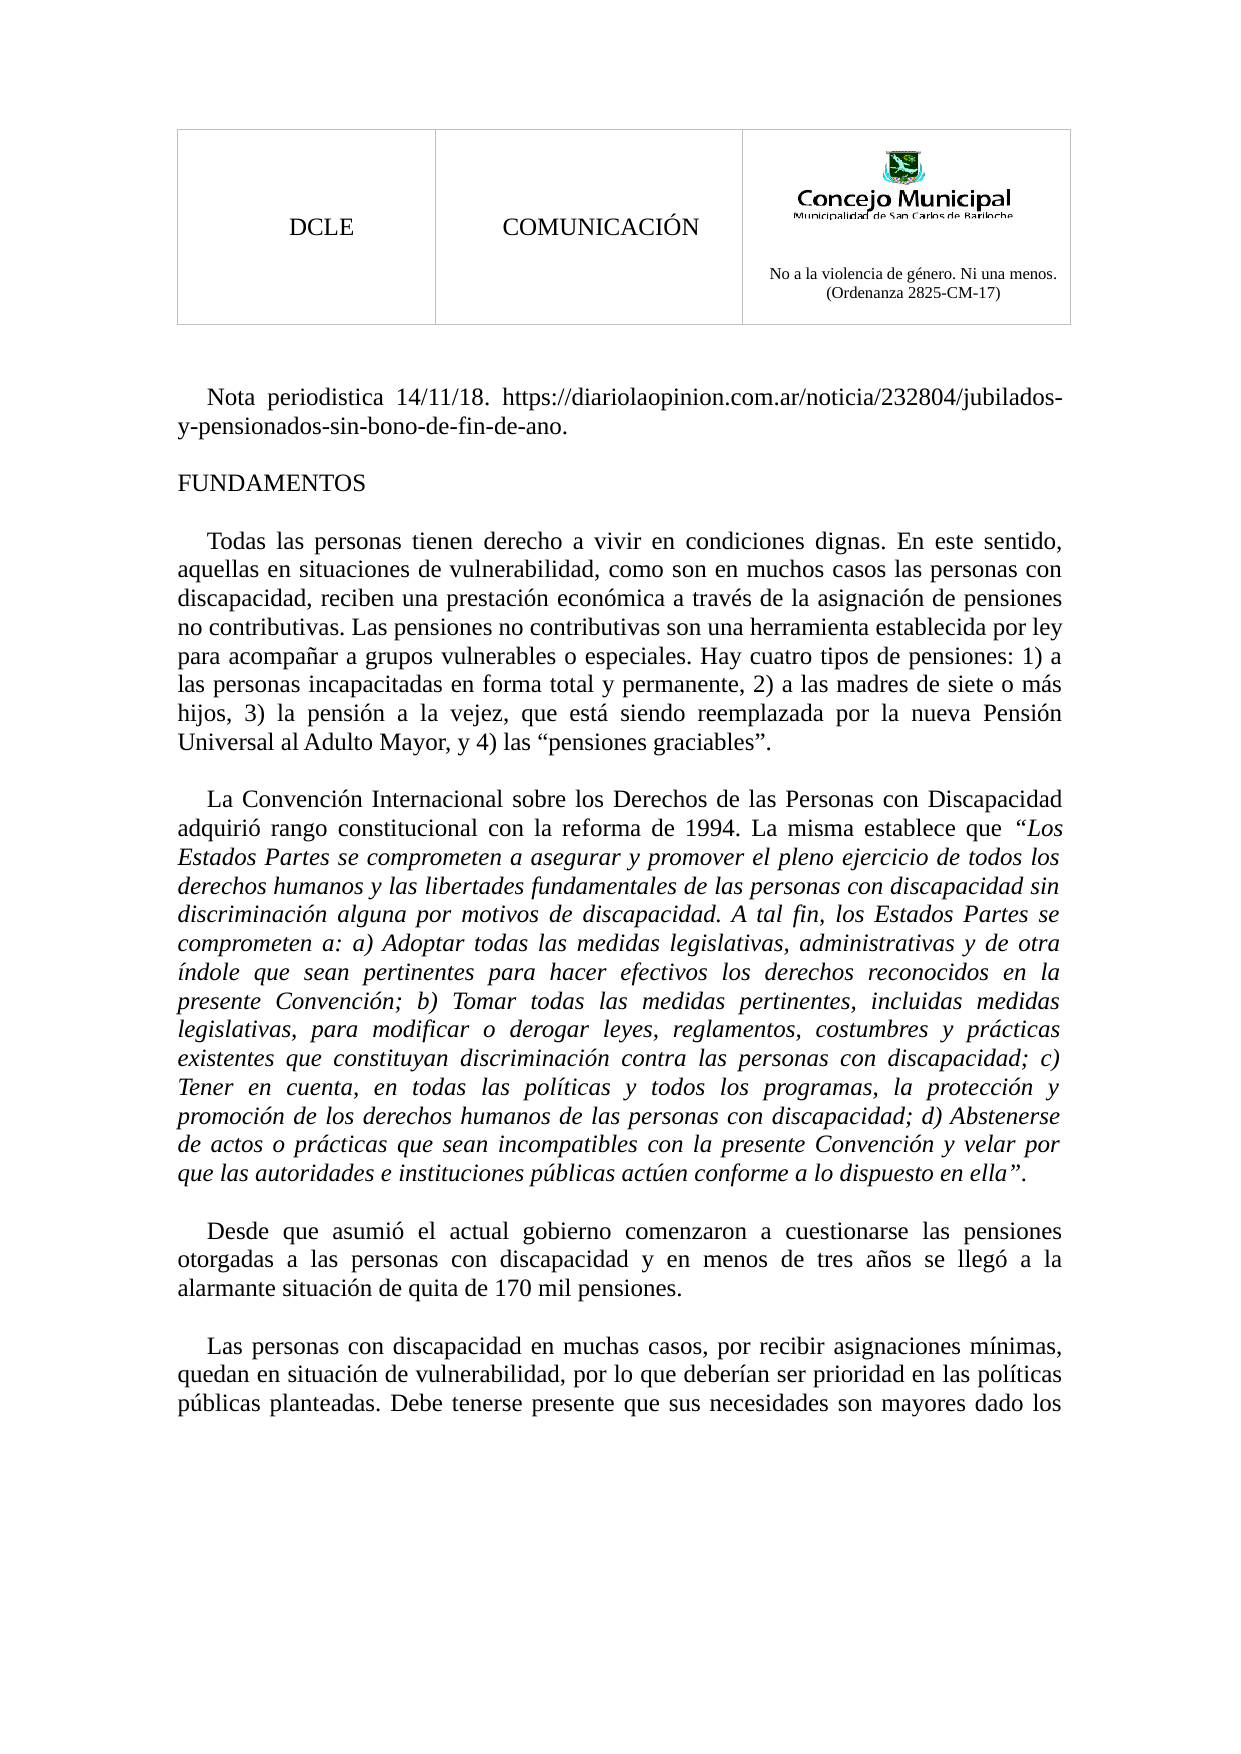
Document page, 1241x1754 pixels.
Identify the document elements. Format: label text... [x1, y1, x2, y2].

text Las personas con discapacidad en muchas casos, por recibir asignaciones mínimas, quedan en situación de vulnerabilidad, por lo que deberían ser prioridad en las políticas públicas planteadas. Debe tenerse presente que sus necesidades son mayores dado los [177, 1331, 1063, 1417]
text Nota periodistica 14/11/18. https://diariolaopinion.com.ar/noticia/232804/jubilados-y-pensionados-sin-bono-de-fin-de-ano. [177, 382, 1063, 439]
text Desde que asumió el actual gobierno comenzaron a cuestionarse las pensiones otorgadas a las personas con discapacidad y en menos de tres años se llegó a la alarmante situación de quita de 170 mil pensiones. [177, 1216, 1063, 1302]
text La Convención Internacional sobre los Derechos de las Personas con Discapacidad adquirió rango constitucional con la reforma de 1994. La misma establece que “Los Estados Partes se comprometen a asegurar y promover el pleno ejercicio de todos los derechos humanos y las libertades fundamentales de las personas con discapacidad sin discriminación alguna por motivos de discapacidad. A tal fin, los Estados Partes se comprometen a: a) Adoptar todas las medidas legislativas, administrativas y de otra índole que sean pertinentes para hacer efectivos los derechos reconocidos en la presente Convención; b) Tomar todas las medidas pertinentes, incluidas medidas legislativas, para modificar o derogar leyes, reglamentos, costumbres y prácticas existentes que constituyan discriminación contra las personas con discapacidad; c) Tener en cuenta, en todas las políticas y todos los programas, la protección y promoción de los derechos humanos de las personas con discapacidad; d) Abstenerse de actos o prácticas que sean incompatibles con la presente Convención y velar por que las autoridades e instituciones públicas actúen conforme a lo dispuesto en ella”. [177, 784, 1063, 1187]
text FUNDAMENTOS [177, 468, 1063, 497]
text Todas las personas tienen derecho a vivir en condiciones dignas. En este sentido, aquellas en situaciones de vulnerabilidad, como son en muchos casos las personas con discapacidad, reciben una prestación económica a través de la asignación de pensiones no contributivas. Las pensiones no contributivas son una herramienta establecida por ley para acompañar a grupos vulnerables o especiales. Hay cuatro tipos de pensiones: 1) a las personas incapacitadas en forma total y permanente, 2) a las madres de siete o más hijos, 3) la pensión a la vejez, que está siendo reemplazada por la nueva Pensión Universal al Adulto Mayor, y 4) las “pensiones graciables”. [177, 526, 1063, 756]
